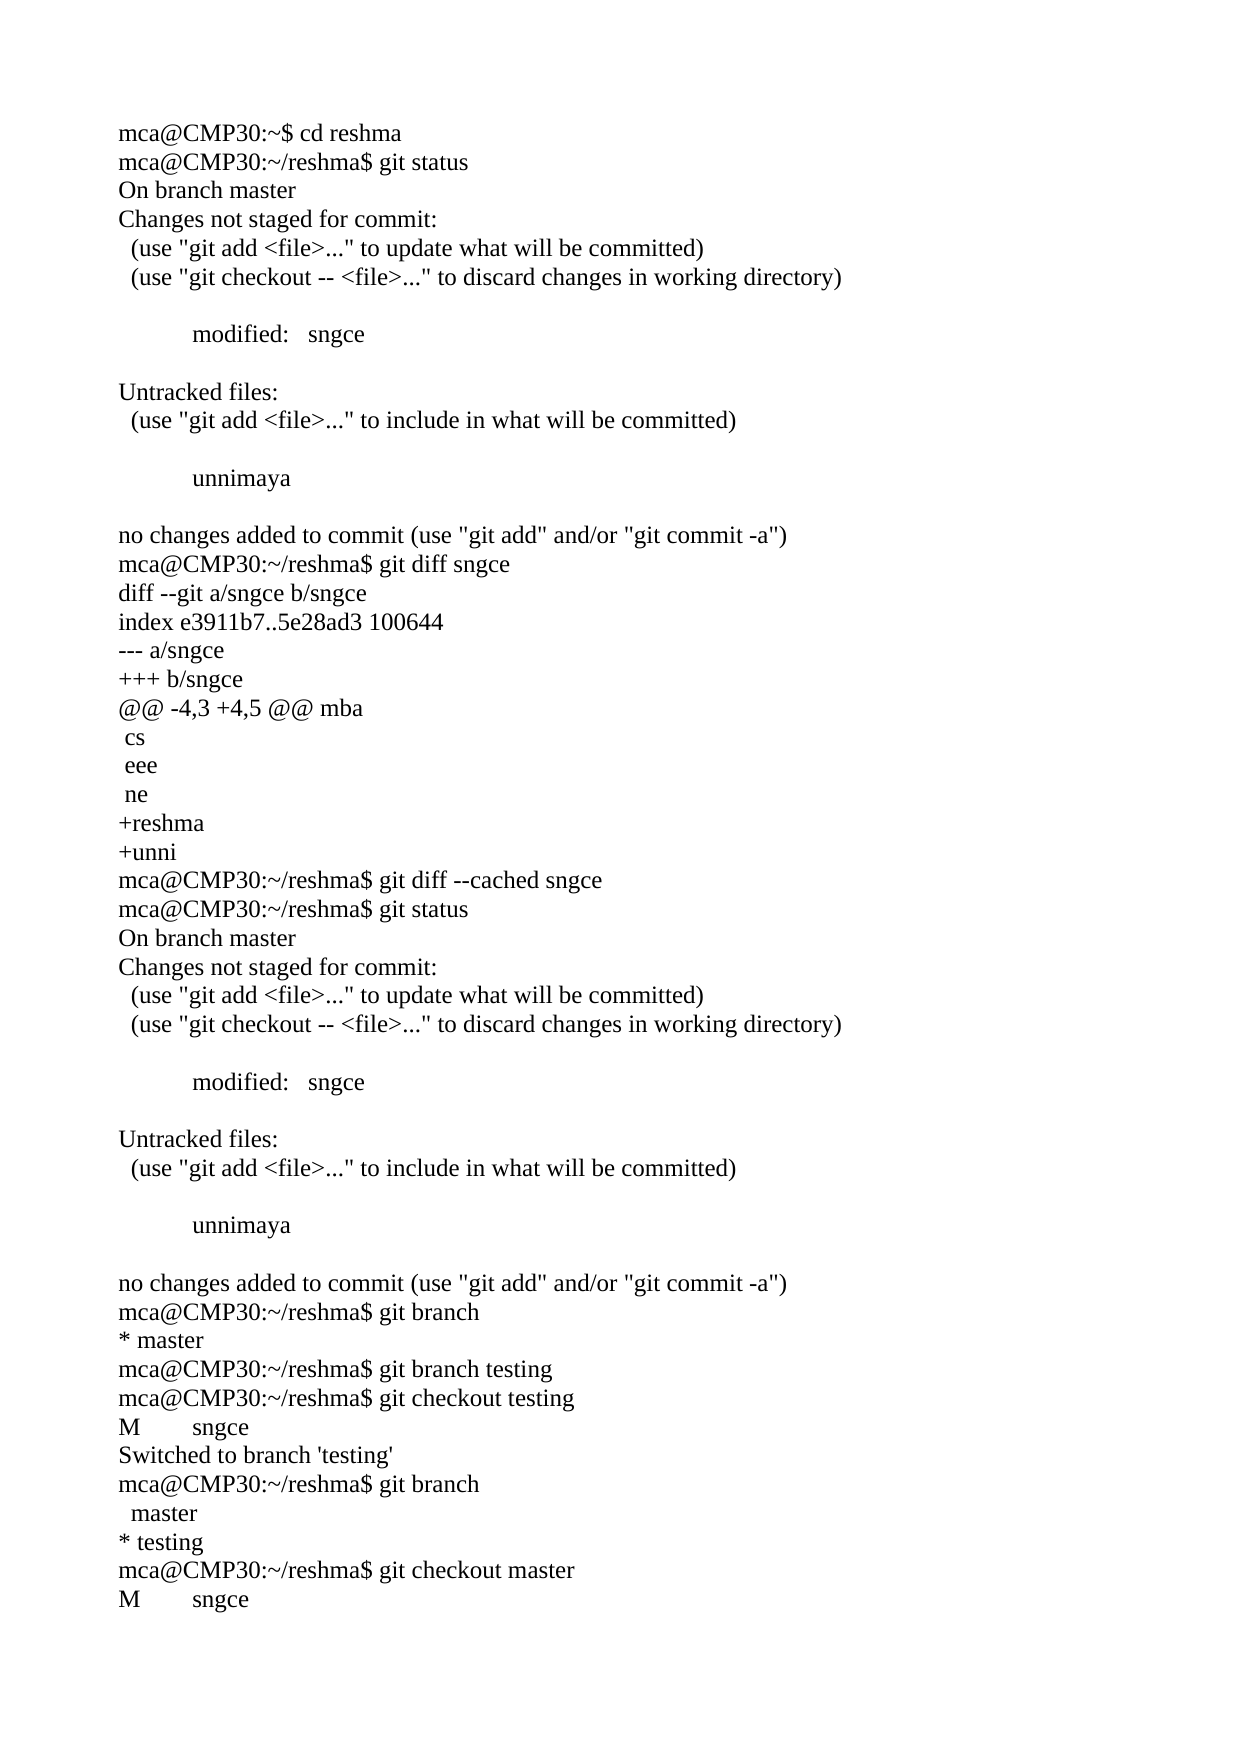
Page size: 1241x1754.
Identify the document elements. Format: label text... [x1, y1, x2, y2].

text mca@CMP30:~/reshma$ git branch testing [118, 1354, 1122, 1383]
text mca@CMP30:~/reshma$ git branch [118, 1469, 1122, 1498]
text --- a/sngce [118, 636, 1122, 664]
text Changes not staged for commit: [118, 204, 1122, 233]
text mca@CMP30:~/reshma$ git branch [118, 1297, 1122, 1326]
text master [118, 1498, 1122, 1527]
text modified: sngce [118, 1067, 1122, 1096]
text (use "git add <file>..." to include in what will be committed) [118, 1153, 1122, 1182]
text * testing [118, 1527, 1122, 1556]
text (use "git add <file>..." to update what will be committed) [118, 233, 1122, 262]
text Switched to branch 'testing' [118, 1441, 1122, 1469]
text Untracked files: [118, 1124, 1122, 1153]
text On branch master [118, 923, 1122, 952]
text M sngce [118, 1584, 1122, 1613]
text Untracked files: [118, 377, 1122, 406]
text * master [118, 1326, 1122, 1354]
text mca@CMP30:~/reshma$ git status [118, 894, 1122, 923]
text +++ b/sngce [118, 664, 1122, 693]
text +reshma [118, 808, 1122, 837]
text index e3911b7..5e28ad3 100644 [118, 607, 1122, 636]
text cs [118, 722, 1122, 751]
text mca@CMP30:~/reshma$ git checkout testing [118, 1383, 1122, 1412]
text modified: sngce [118, 319, 1122, 348]
text Changes not staged for commit: [118, 952, 1122, 981]
text unnimaya [118, 1211, 1122, 1239]
text (use "git checkout -- <file>..." to discard changes in working directory) [118, 262, 1122, 291]
text mca@CMP30:~/reshma$ git diff sngce [118, 549, 1122, 578]
text mca@CMP30:~/reshma$ git checkout master [118, 1556, 1122, 1584]
text (use "git add <file>..." to update what will be committed) [118, 981, 1122, 1009]
text On branch master [118, 176, 1122, 204]
text mca@CMP30:~$ cd reshma [118, 118, 1122, 147]
text diff --git a/sngce b/sngce [118, 578, 1122, 607]
text @@ -4,3 +4,5 @@ mba [118, 693, 1122, 722]
text +unni [118, 837, 1122, 866]
text mca@CMP30:~/reshma$ git status [118, 147, 1122, 176]
text no changes added to commit (use "git add" and/or "git commit -a") [118, 521, 1122, 549]
text (use "git add <file>..." to include in what will be committed) [118, 406, 1122, 434]
text eee [118, 751, 1122, 779]
text ne [118, 779, 1122, 808]
text unnimaya [118, 463, 1122, 492]
text mca@CMP30:~/reshma$ git diff --cached sngce [118, 866, 1122, 894]
text M sngce [118, 1412, 1122, 1441]
text (use "git checkout -- <file>..." to discard changes in working directory) [118, 1009, 1122, 1038]
text no changes added to commit (use "git add" and/or "git commit -a") [118, 1268, 1122, 1297]
